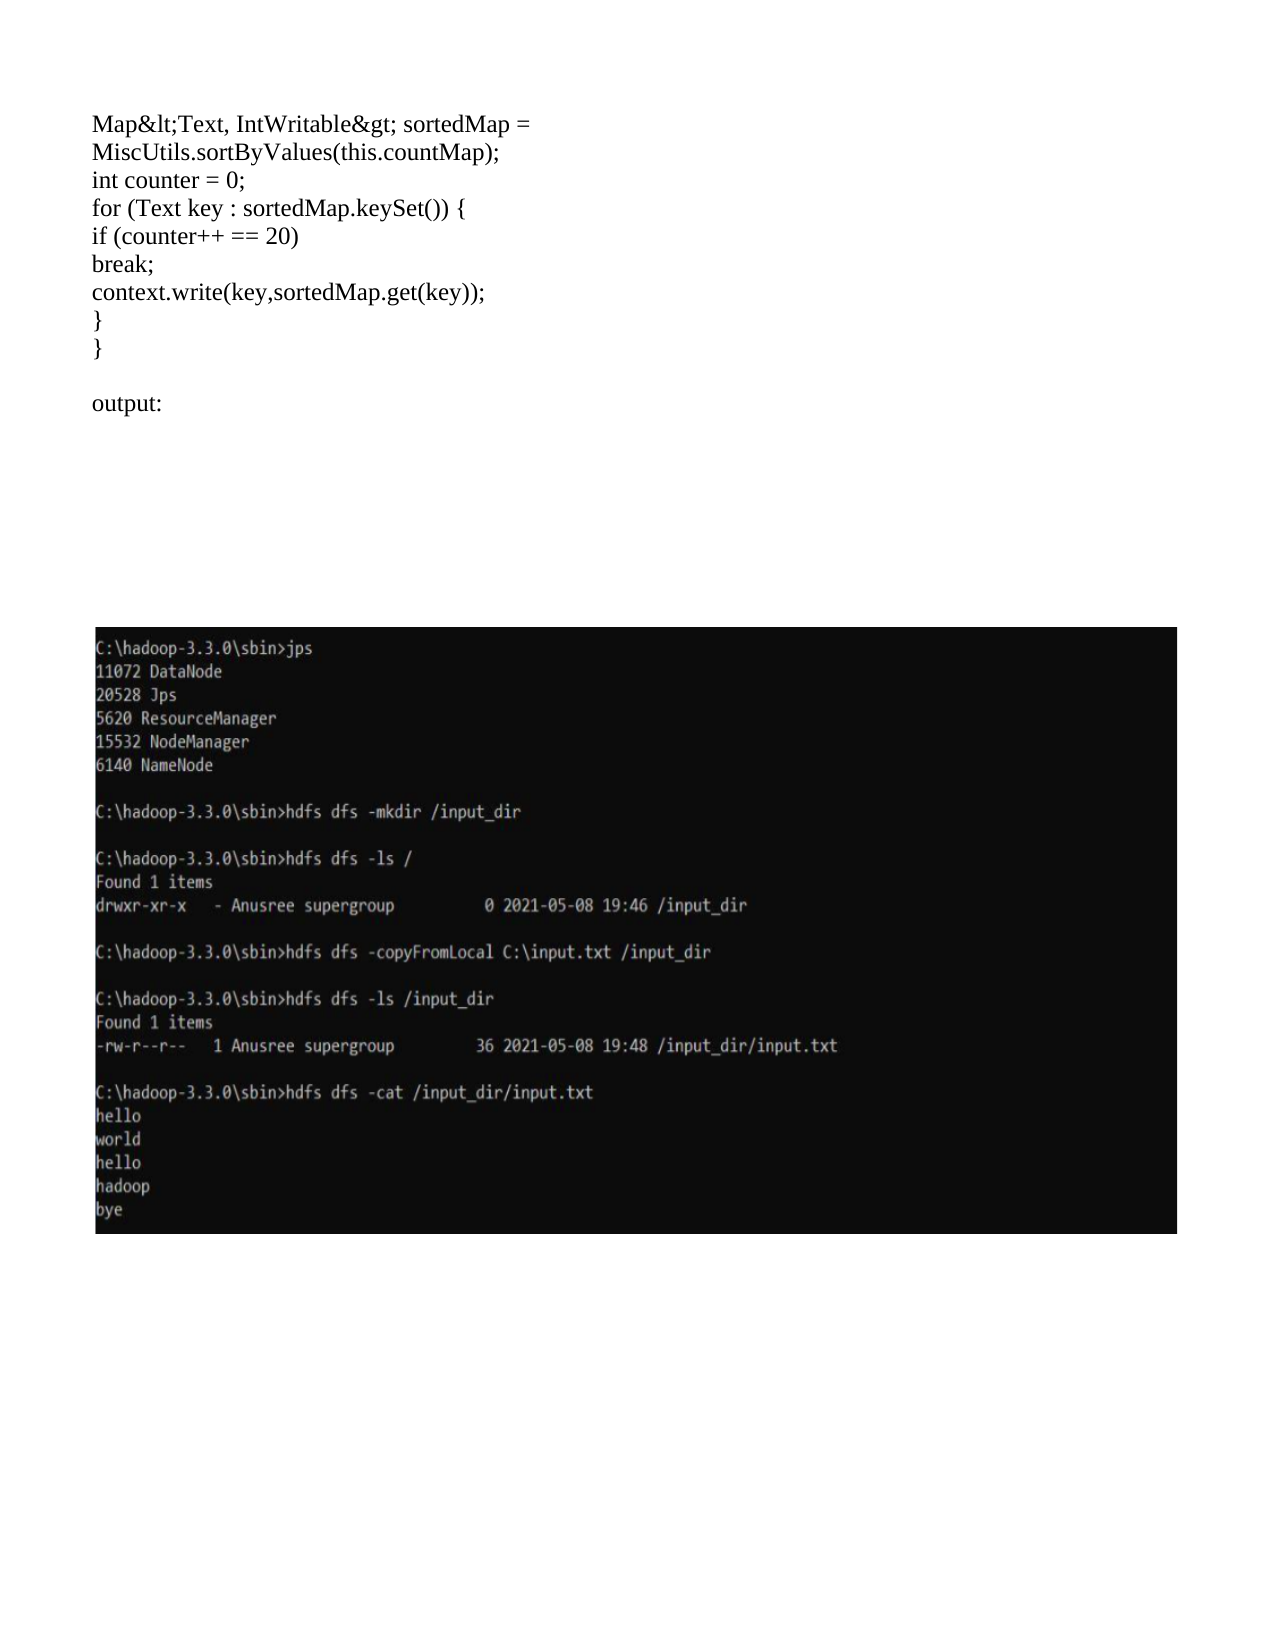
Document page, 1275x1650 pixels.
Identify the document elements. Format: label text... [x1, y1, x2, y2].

text int counter = 0; [92, 166, 1177, 194]
text break; [92, 250, 1177, 278]
text context.write(key,sortedMap.get(key)); [92, 278, 1177, 306]
text } [92, 306, 1177, 334]
text output: [92, 389, 1177, 417]
picture [91, 627, 1178, 1234]
text } [92, 334, 1177, 362]
text if (counter++ == 20) [92, 222, 1177, 250]
text for (Text key : sortedMap.keySet()) { [92, 194, 1177, 222]
text Map&lt;Text, IntWritable&gt; sortedMap = [92, 110, 1177, 138]
text MiscUtils.sortByValues(this.countMap); [92, 138, 1177, 166]
